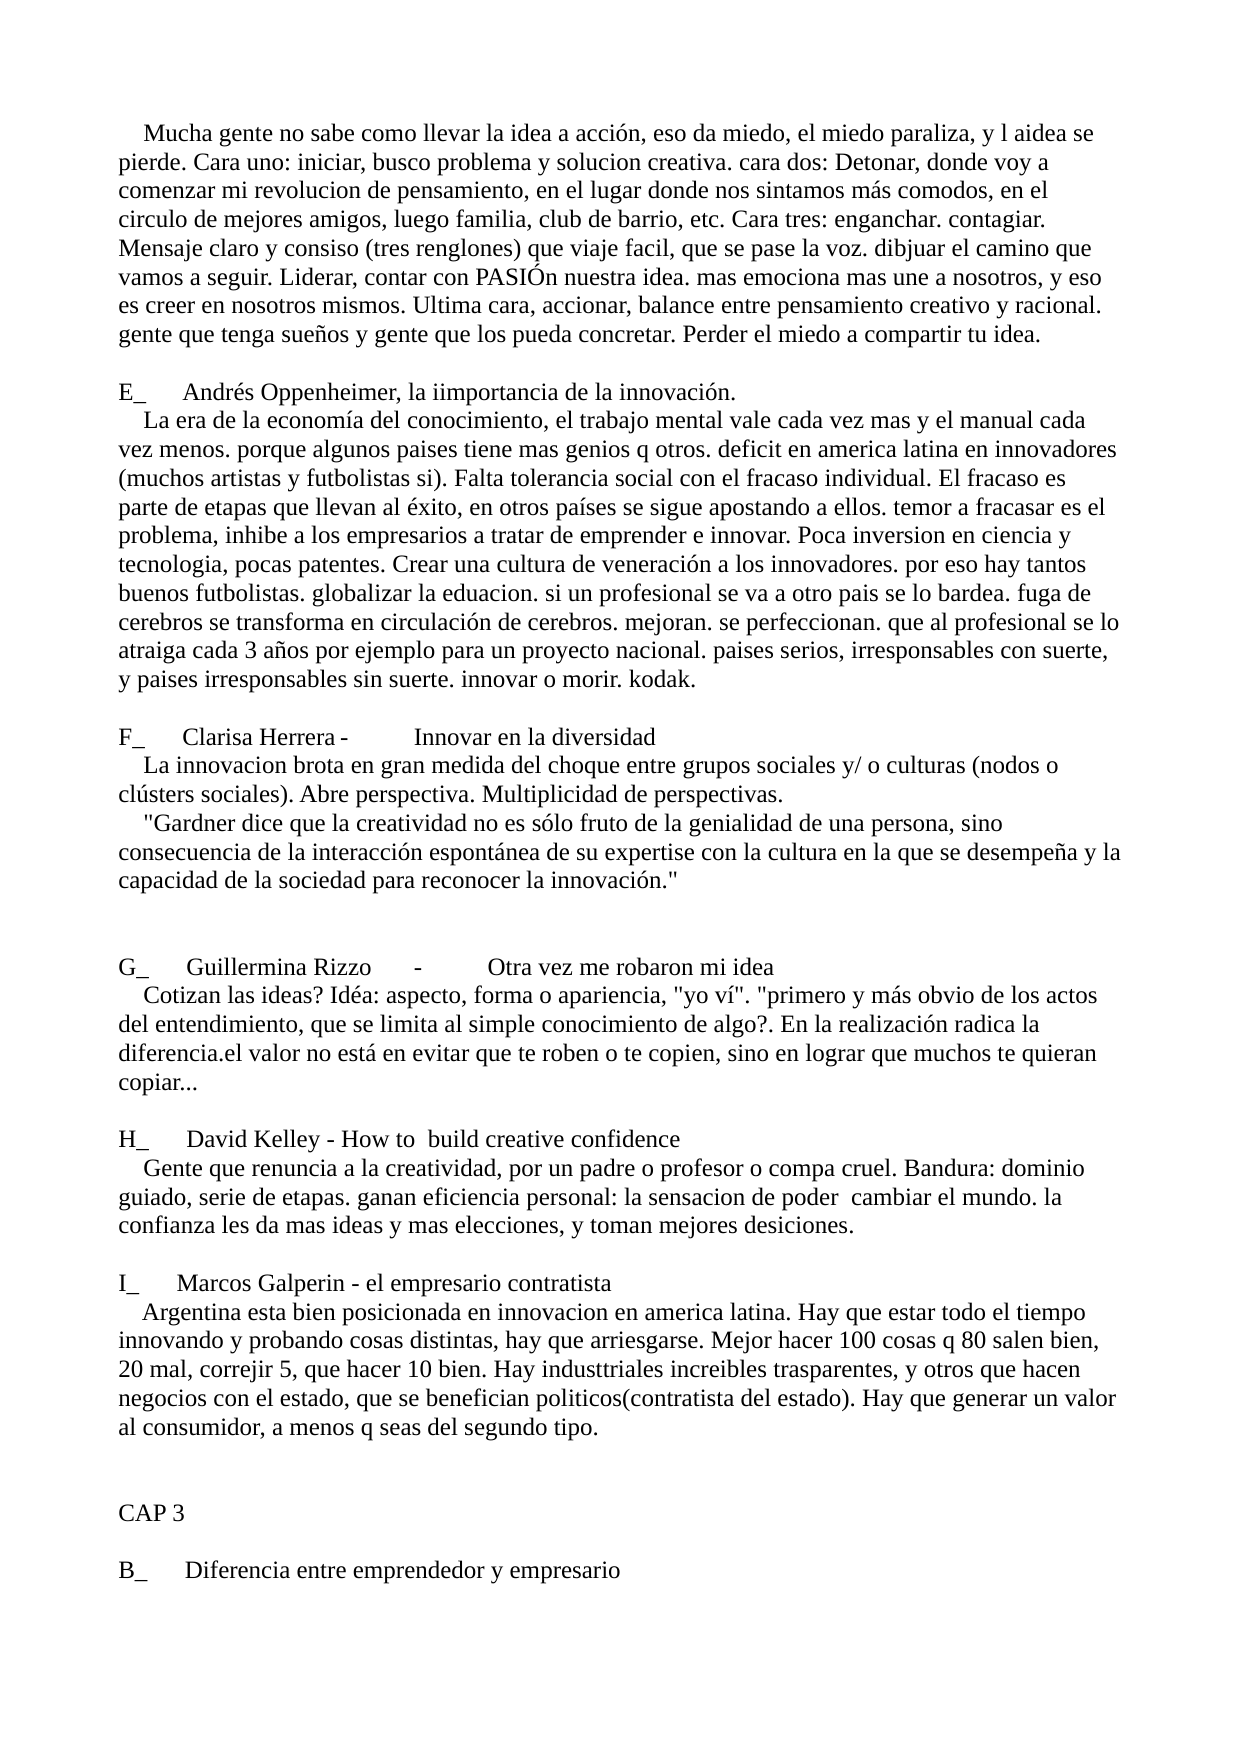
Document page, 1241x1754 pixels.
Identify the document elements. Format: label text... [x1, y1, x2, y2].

text I_ Marcos Galperin - el empresario contratista [118, 1268, 1122, 1297]
text Gente que renuncia a la creatividad, por un padre o profesor o compa cruel. Bandura: dominio guiado, serie de etapas. ganan eficiencia personal: la sensacion de poder cambiar el mundo. la confianza les da mas ideas y mas elecciones, y toman mejores desiciones. [118, 1153, 1122, 1239]
text La innovacion brota en gran medida del choque entre grupos sociales y/ o culturas (nodos o clústers sociales). Abre perspectiva. Multiplicidad de perspectivas. [118, 751, 1122, 808]
text F_ Clarisa Herrera - Innovar en la diversidad [118, 722, 1122, 751]
text B_ Diferencia entre emprendedor y empresario [118, 1556, 1122, 1584]
text H_ David Kelley - How to build creative confidence [118, 1124, 1122, 1153]
text Argentina esta bien posicionada en innovacion en america latina. Hay que estar todo el tiempo innovando y probando cosas distintas, hay que arriesgarse. Mejor hacer 100 cosas q 80 salen bien, 20 mal, correjir 5, que hacer 10 bien. Hay industtriales increibles trasparentes, y otros que hacen negocios con el estado, que se benefician politicos(contratista del estado). Hay que generar un valor al consumidor, a menos q seas del segundo tipo. [118, 1297, 1122, 1441]
text "Gardner dice que la creatividad no es sólo fruto de la genialidad de una persona, sino consecuencia de la interacción espontánea de su expertise con la cultura en la que se desempeña y la capacidad de la sociedad para reconocer la innovación." [118, 808, 1122, 894]
text Cotizan las ideas? Idéa: aspecto, forma o apariencia, "yo ví". "primero y más obvio de los actos del entendimiento, que se limita al simple conocimiento de algo?. En la realización radica la diferencia.el valor no está en evitar que te roben o te copien, sino en lograr que muchos te quieran copiar... [118, 981, 1122, 1096]
text E_ Andrés Oppenheimer, la iimportancia de la innovación. [118, 377, 1122, 406]
text Mucha gente no sabe como llevar la idea a acción, eso da miedo, el miedo paraliza, y l aidea se pierde. Cara uno: iniciar, busco problema y solucion creativa. cara dos: Detonar, donde voy a comenzar mi revolucion de pensamiento, en el lugar donde nos sintamos más comodos, en el circulo de mejores amigos, luego familia, club de barrio, etc. Cara tres: enganchar. contagiar. Mensaje claro y consiso (tres renglones) que viaje facil, que se pase la voz. dibjuar el camino que vamos a seguir. Liderar, contar con PASIÓn nuestra idea. mas emociona mas une a nosotros, y eso es creer en nosotros mismos. Ultima cara, accionar, balance entre pensamiento creativo y racional. gente que tenga sueños y gente que los pueda concretar. Perder el miedo a compartir tu idea. [118, 118, 1122, 348]
text La era de la economía del conocimiento, el trabajo mental vale cada vez mas y el manual cada vez menos. porque algunos paises tiene mas genios q otros. deficit en america latina en innovadores (muchos artistas y futbolistas si). Falta tolerancia social con el fracaso individual. El fracaso es parte de etapas que llevan al éxito, en otros países se sigue apostando a ellos. temor a fracasar es el problema, inhibe a los empresarios a tratar de emprender e innovar. Poca inversion en ciencia y tecnologia, pocas patentes. Crear una cultura de veneración a los innovadores. por eso hay tantos buenos futbolistas. globalizar la eduacion. si un profesional se va a otro pais se lo bardea. fuga de cerebros se transforma en circulación de cerebros. mejoran. se perfeccionan. que al profesional se lo atraiga cada 3 años por ejemplo para un proyecto nacional. paises serios, irresponsables con suerte, y paises irresponsables sin suerte. innovar o morir. kodak. [118, 406, 1122, 693]
text G_ Guillermina Rizzo - Otra vez me robaron mi idea [118, 952, 1122, 981]
text CAP 3 [118, 1498, 1122, 1527]
